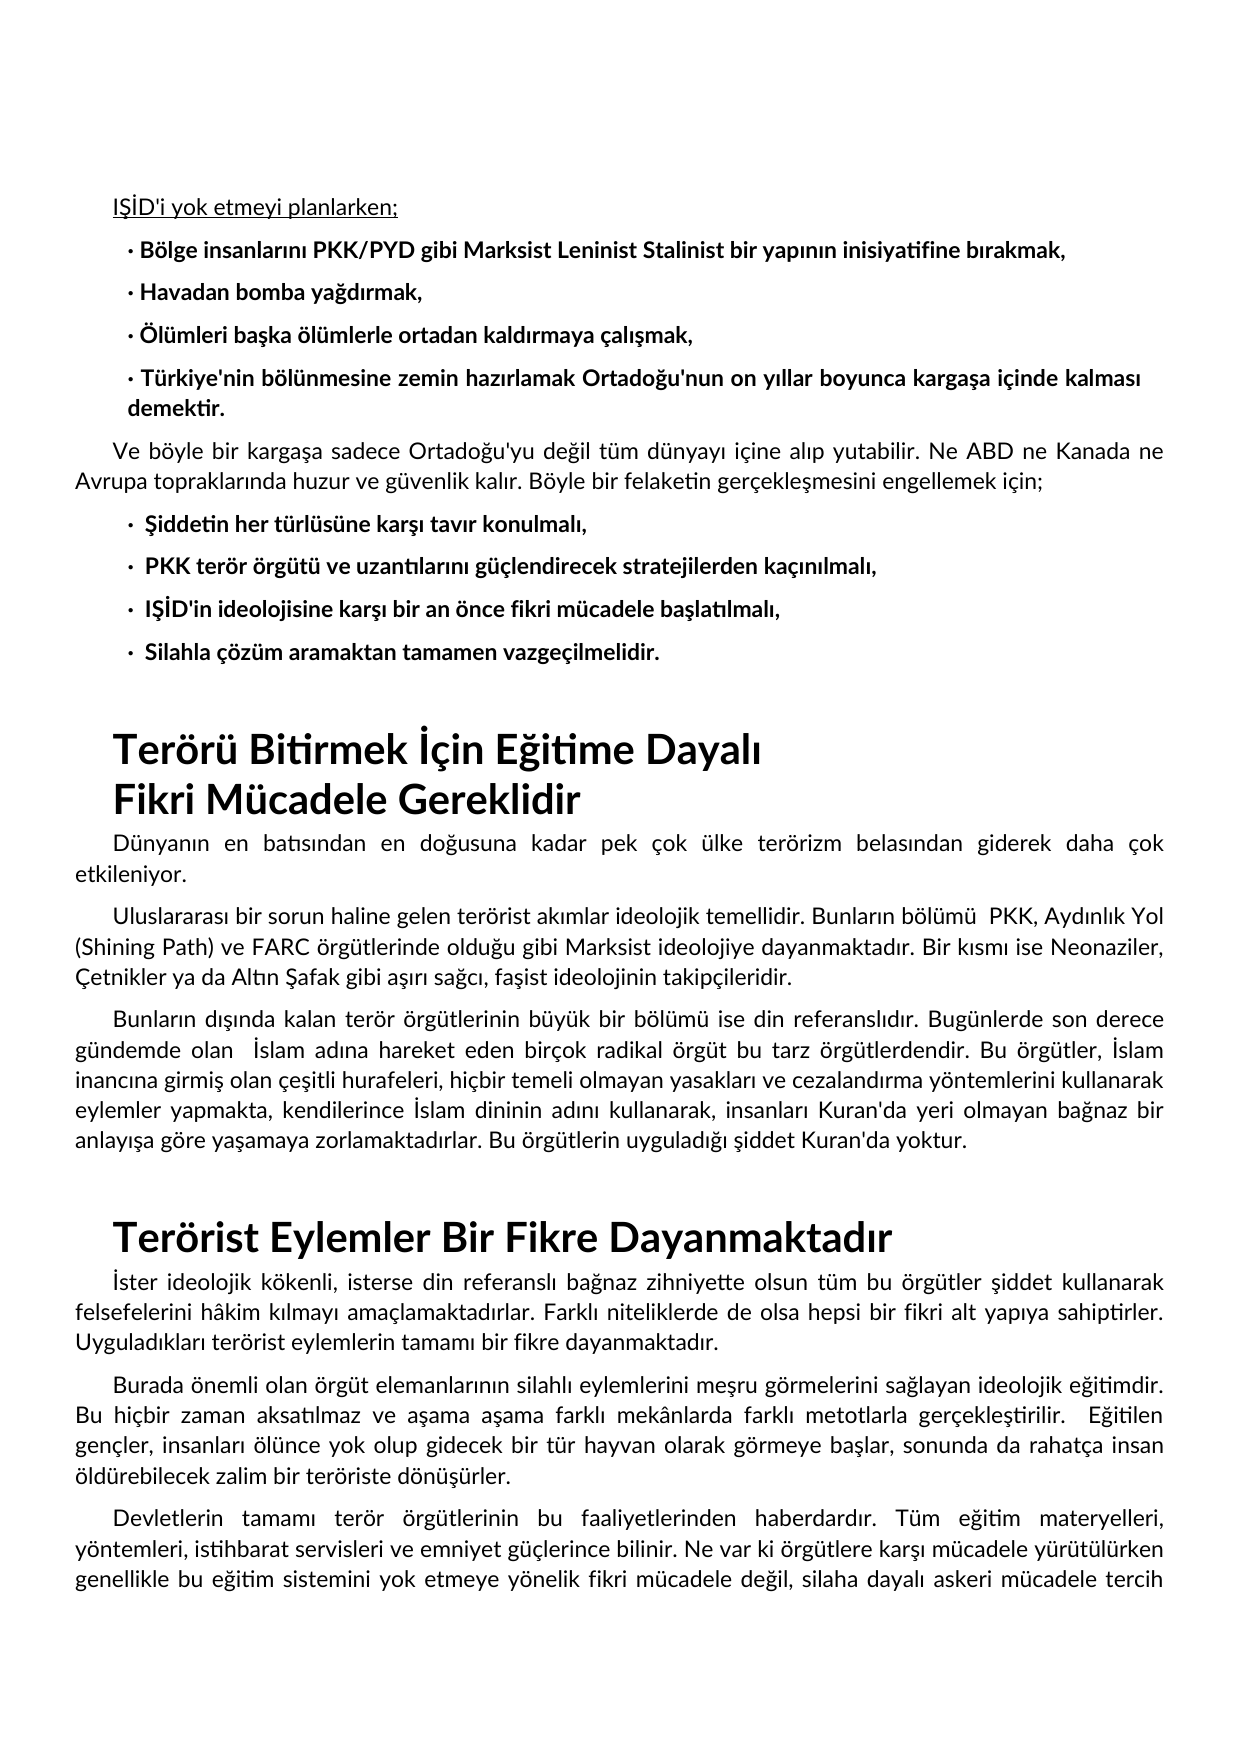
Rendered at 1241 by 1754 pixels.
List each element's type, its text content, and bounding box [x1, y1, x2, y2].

text · Türkiye'nin bölünmesine zemin hazırlamak Ortadoğu'nun on yıllar boyunca kargaşa içinde kalması demektir. [127, 363, 1143, 421]
text · Havadan bomba yağdırmak, [127, 278, 1143, 306]
text · PKK terör örgütü ve uzantılarını güçlendirecek stratejilerden kaçınılmalı, [127, 552, 1143, 579]
text · IŞİD'in ideolojisine karşı bir an önce fikri mücadele başlatılmalı, [127, 595, 1143, 622]
text · Bölge insanlarını PKK/PYD gibi Marksist Leninist Stalinist bir yapının inisiyatifine bırakmak, [127, 235, 1143, 263]
text İster ideolojik kökenli, isterse din referanslı bağnaz zihniyette olsun tüm bu örgütler şiddet kullanarak felsefelerini hâkim kılmayı amaçlamaktadırlar. Farklı niteliklerde de olsa hepsi bir fikri alt yapıya sahiptirler. Uyguladıkları terörist eylemlerin tamamı bir fikre dayanmaktadır. [75, 1268, 1165, 1356]
text Dünyanın en batısından en doğusuna kadar pek çok ülke terörizm belasından giderek daha çok etkileniyor. [75, 829, 1165, 887]
text · Ölümleri başka ölümlerle ortadan kaldırmaya çalışmak, [127, 321, 1143, 348]
text Burada önemli olan örgüt elemanlarının silahlı eylemlerini meşru görmelerini sağlayan ideolojik eğitimdir. Bu hiçbir zaman aksatılmaz ve aşama aşama farklı mekânlarda farklı metotlarla gerçekleştirilir. Eğitilen gençler, insanları ölünce yok olup gidecek bir tür hayvan olarak görmeye başlar, sonunda da rahatça insan öldürebilecek zalim bir teröriste dönüşürler. [75, 1371, 1165, 1489]
text Devletlerin tamamı terör örgütlerinin bu faaliyetlerinden haberdardır. Tüm eğitim materyelleri, yöntemleri, istihbarat servisleri ve emniyet güçlerince bilinir. Ne var ki örgütlere karşı mücadele yürütülürken genellikle bu eğitim sistemini yok etmeye yönelik fikri mücadele değil, silaha dayalı askeri mücadele tercih [75, 1504, 1165, 1592]
text · Silahla çözüm aramaktan tamamen vazgeçilmelidir. [127, 637, 1143, 665]
text Uluslararası bir sorun haline gelen terörist akımlar ideolojik temellidir. Bunların bölümü PKK, Aydınlık Yol (Shining Path) ve FARC örgütlerinde olduğu gibi Marksist ideolojiye dayanmaktadır. Bir kısmı ise Neonaziler, Çetnikler ya da Altın Şafak gibi aşırı sağcı, faşist ideolojinin takipçileridir. [75, 902, 1165, 990]
subtitle Terörü Bitirmek İçin Eğitime Dayalı Fikri Mücadele Gereklidir [112, 723, 1165, 823]
text Ve böyle bir kargaşa sadece Ortadoğu'yu değil tüm dünyayı içine alıp yutabilir. Ne ABD ne Kanada ne Avrupa topraklarında huzur ve güvenlik kalır. Böyle bir felaketin gerçekleşmesini engellemek için; [75, 436, 1165, 494]
text · Şiddetin her türlüsüne karşı tavır konulmalı, [127, 509, 1143, 537]
text IŞİD'i yok etmeyi planlarken; [75, 193, 1165, 220]
subtitle Terörist Eylemler Bir Fikre Dayanmaktadır [112, 1211, 1165, 1261]
text Bunların dışında kalan terör örgütlerinin büyük bir bölümü ise din referanslıdır. Bugünlerde son derece gündemde olan İslam adına hareket eden birçok radikal örgüt bu tarz örgütlerdendir. Bu örgütler, İslam inancına girmiş olan çeşitli hurafeleri, hiçbir temeli olmayan yasakları ve cezalandırma yöntemlerini kullanarak eylemler yapmakta, kendilerince İslam dininin adını kullanarak, insanları Kuran'da yeri olmayan bağnaz bir anlayışa göre yaşamaya zorlamaktadırlar. Bu örgütlerin uyguladığı şiddet Kuran'da yoktur. [75, 1005, 1165, 1153]
